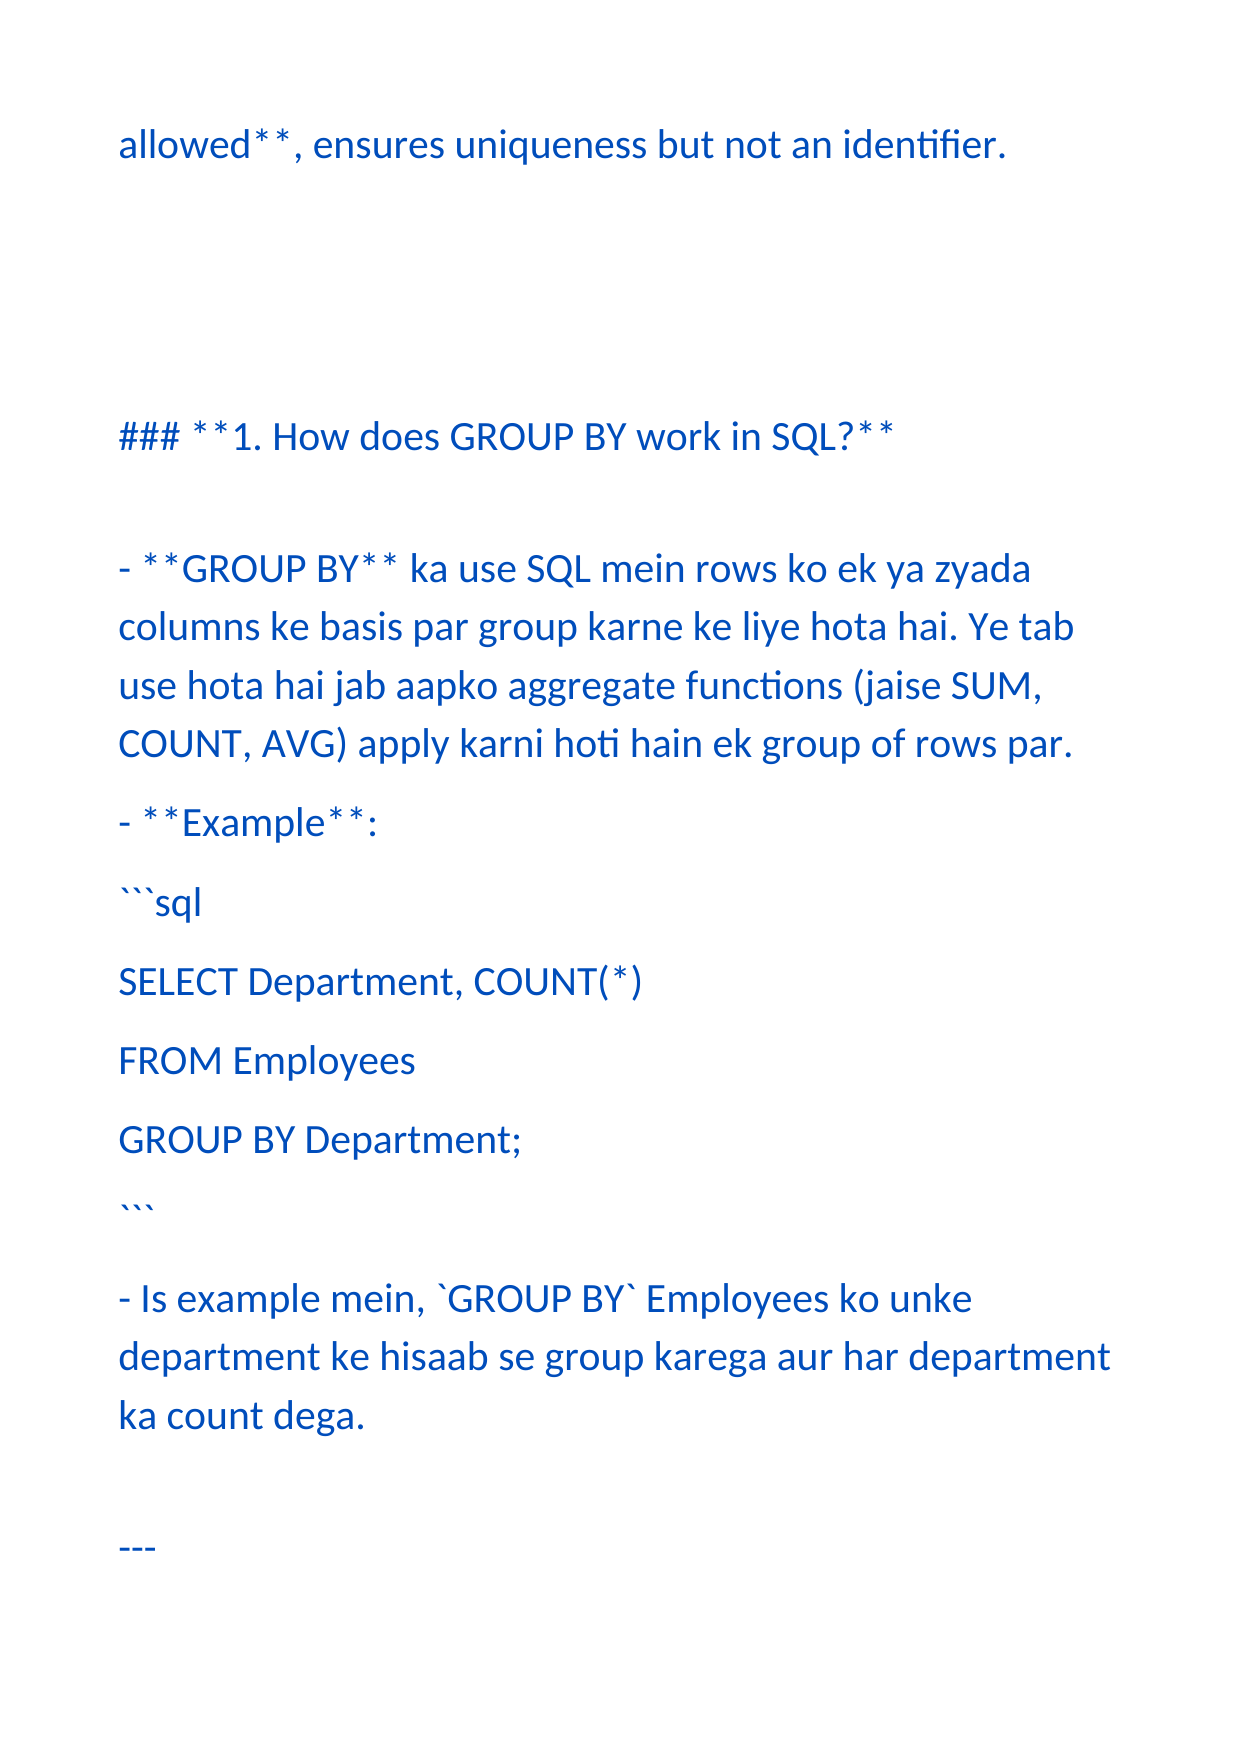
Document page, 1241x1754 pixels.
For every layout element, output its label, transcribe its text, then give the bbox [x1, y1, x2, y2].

text SELECT Department, COUNT(*) [118, 955, 1122, 1006]
text --- [118, 1521, 1122, 1572]
text ```sql [118, 876, 1122, 926]
text - Is example mein, `GROUP BY` Employees ko unke department ke hisaab se group karega aur har department ka count dega. [118, 1272, 1122, 1440]
text GROUP BY Department; [118, 1113, 1122, 1164]
text ``` [118, 1193, 1122, 1243]
text FROM Employees [118, 1034, 1122, 1085]
text - **GROUP BY** ka use SQL mein rows ko ek ya zyada columns ke basis par group karne ke liye hota hai. Ye tab use hota hai jab aapko aggregate functions (jaise SUM, COUNT, AVG) apply karni hoti hain ek group of rows par. [118, 542, 1122, 768]
text allowed**, ensures uniqueness but not an identifier. [118, 118, 1122, 169]
text - **Example**: [118, 796, 1122, 847]
text ### **1. How does GROUP BY work in SQL?** [118, 409, 1122, 460]
